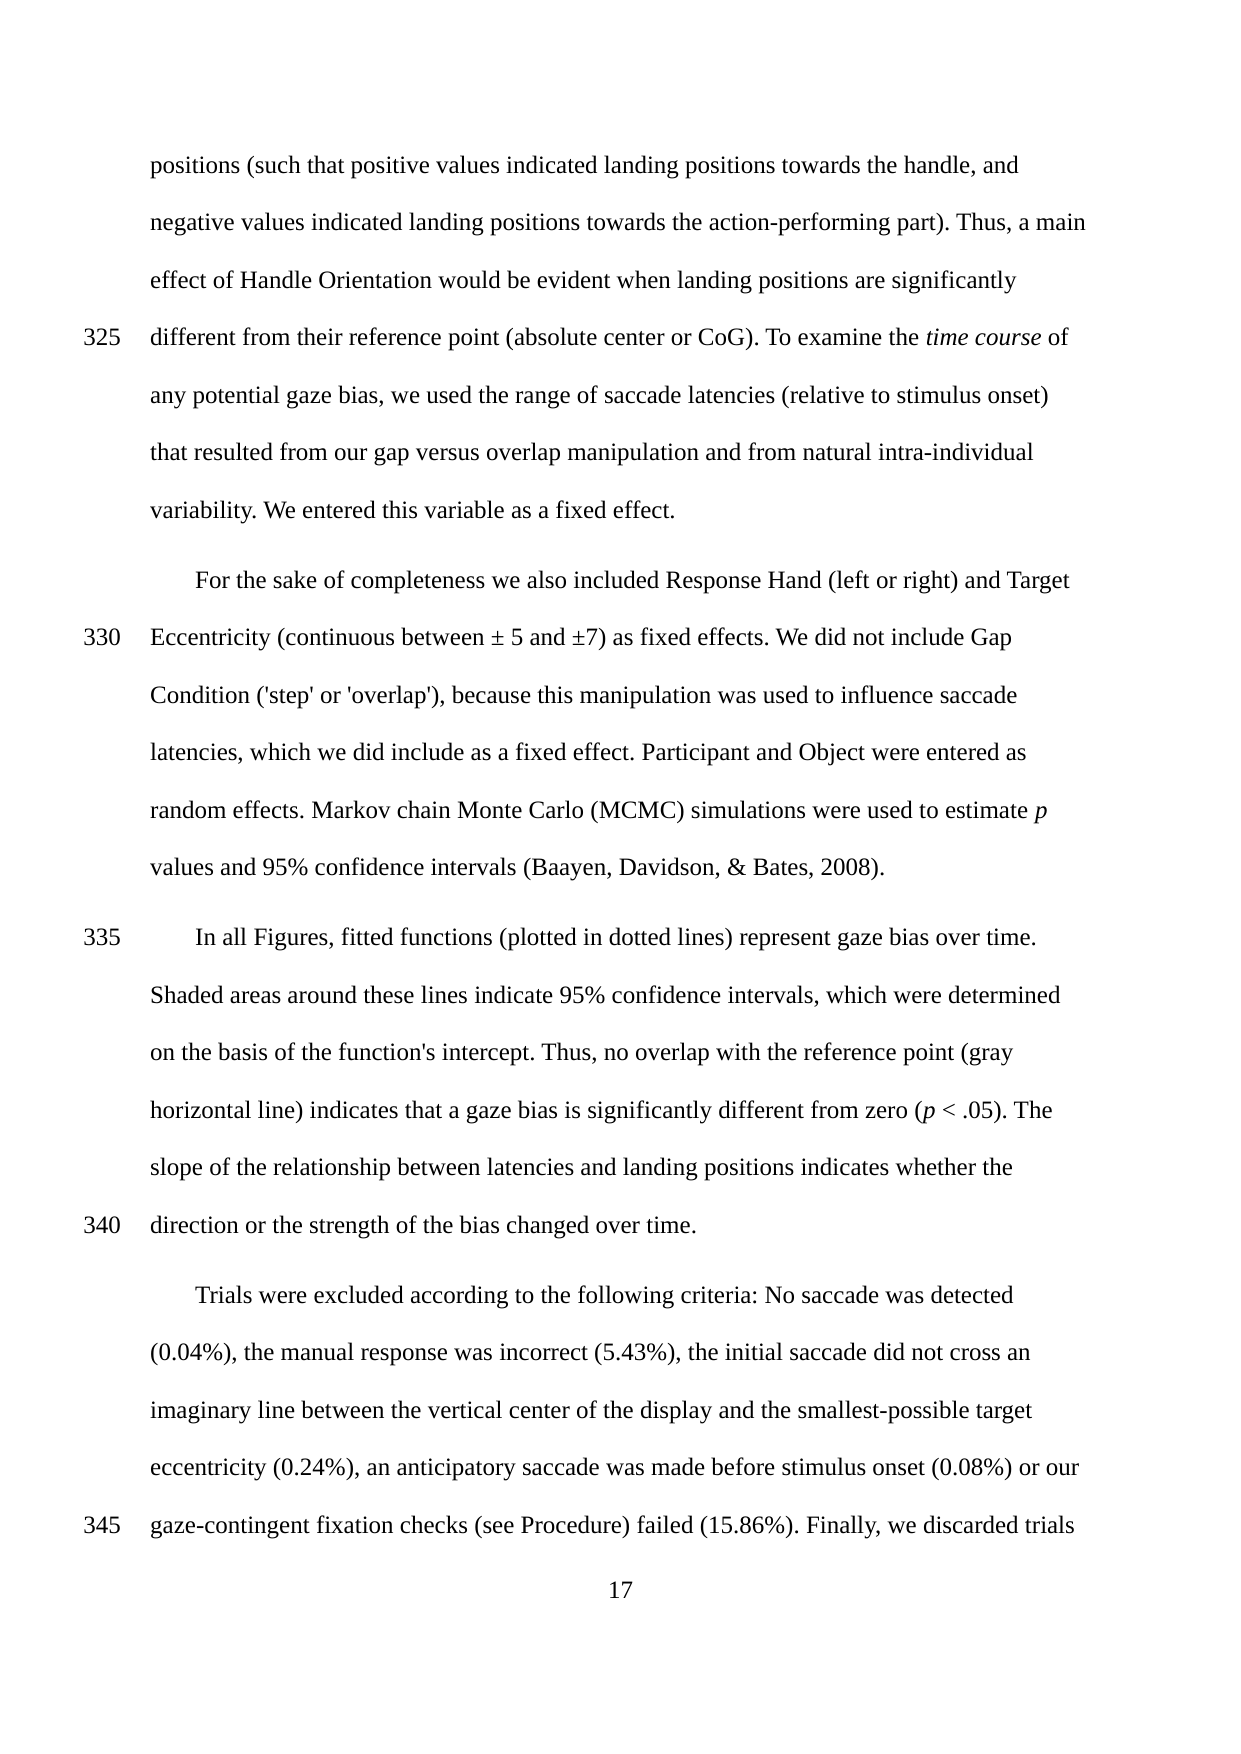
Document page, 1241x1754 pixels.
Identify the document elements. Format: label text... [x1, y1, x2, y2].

text Trials were excluded according to the following criteria: No saccade was detected (0.04%), the manual response was incorrect (5.43%), the initial saccade did not cross an imaginary line between the vertical center of the display and the smallest-possible target eccentricity (0.24%), an anticipatory saccade was made before stimulus onset (0.08%) or our gaze-contingent fixation checks (see Procedure) failed (15.86%). Finally, we discarded trials [150, 1280, 1091, 1539]
text positions (such that positive values indicated landing positions towards the handle, and negative values indicated landing positions towards the action-performing part). Thus, a main effect of Handle Orientation would be evident when landing positions are significantly different from their reference point (absolute center or CoG). To examine the time course of any potential gaze bias, we used the range of saccade latencies (relative to stimulus onset) that resulted from our gap versus overlap manipulation and from natural intra-individual variability. We entered this variable as a fixed effect. [150, 150, 1091, 524]
text In all Figures, fitted functions (plotted in dotted lines) represent gaze bias over time. Shaded areas around these lines indicate 95% confidence intervals, which were determined on the basis of the function's intercept. Thus, no overlap with the reference point (gray horizontal line) indicates that a gaze bias is significantly different from zero (p < .05). The slope of the relationship between latencies and landing positions indicates whether the direction or the strength of the bias changed over time. [150, 922, 1091, 1239]
text For the sake of completeness we also included Response Hand (left or right) and Target Eccentricity (continuous between ± 5 and ±7) as fixed effects. We did not include Gap Condition ('step' or 'overlap'), because this manipulation was used to influence saccade latencies, which we did include as a fixed effect. Participant and Object were entered as random effects. Markov chain Monte Carlo (MCMC) simulations were used to estimate p values and 95% confidence intervals (Baayen, Davidson, & Bates, 2008). [150, 565, 1091, 881]
